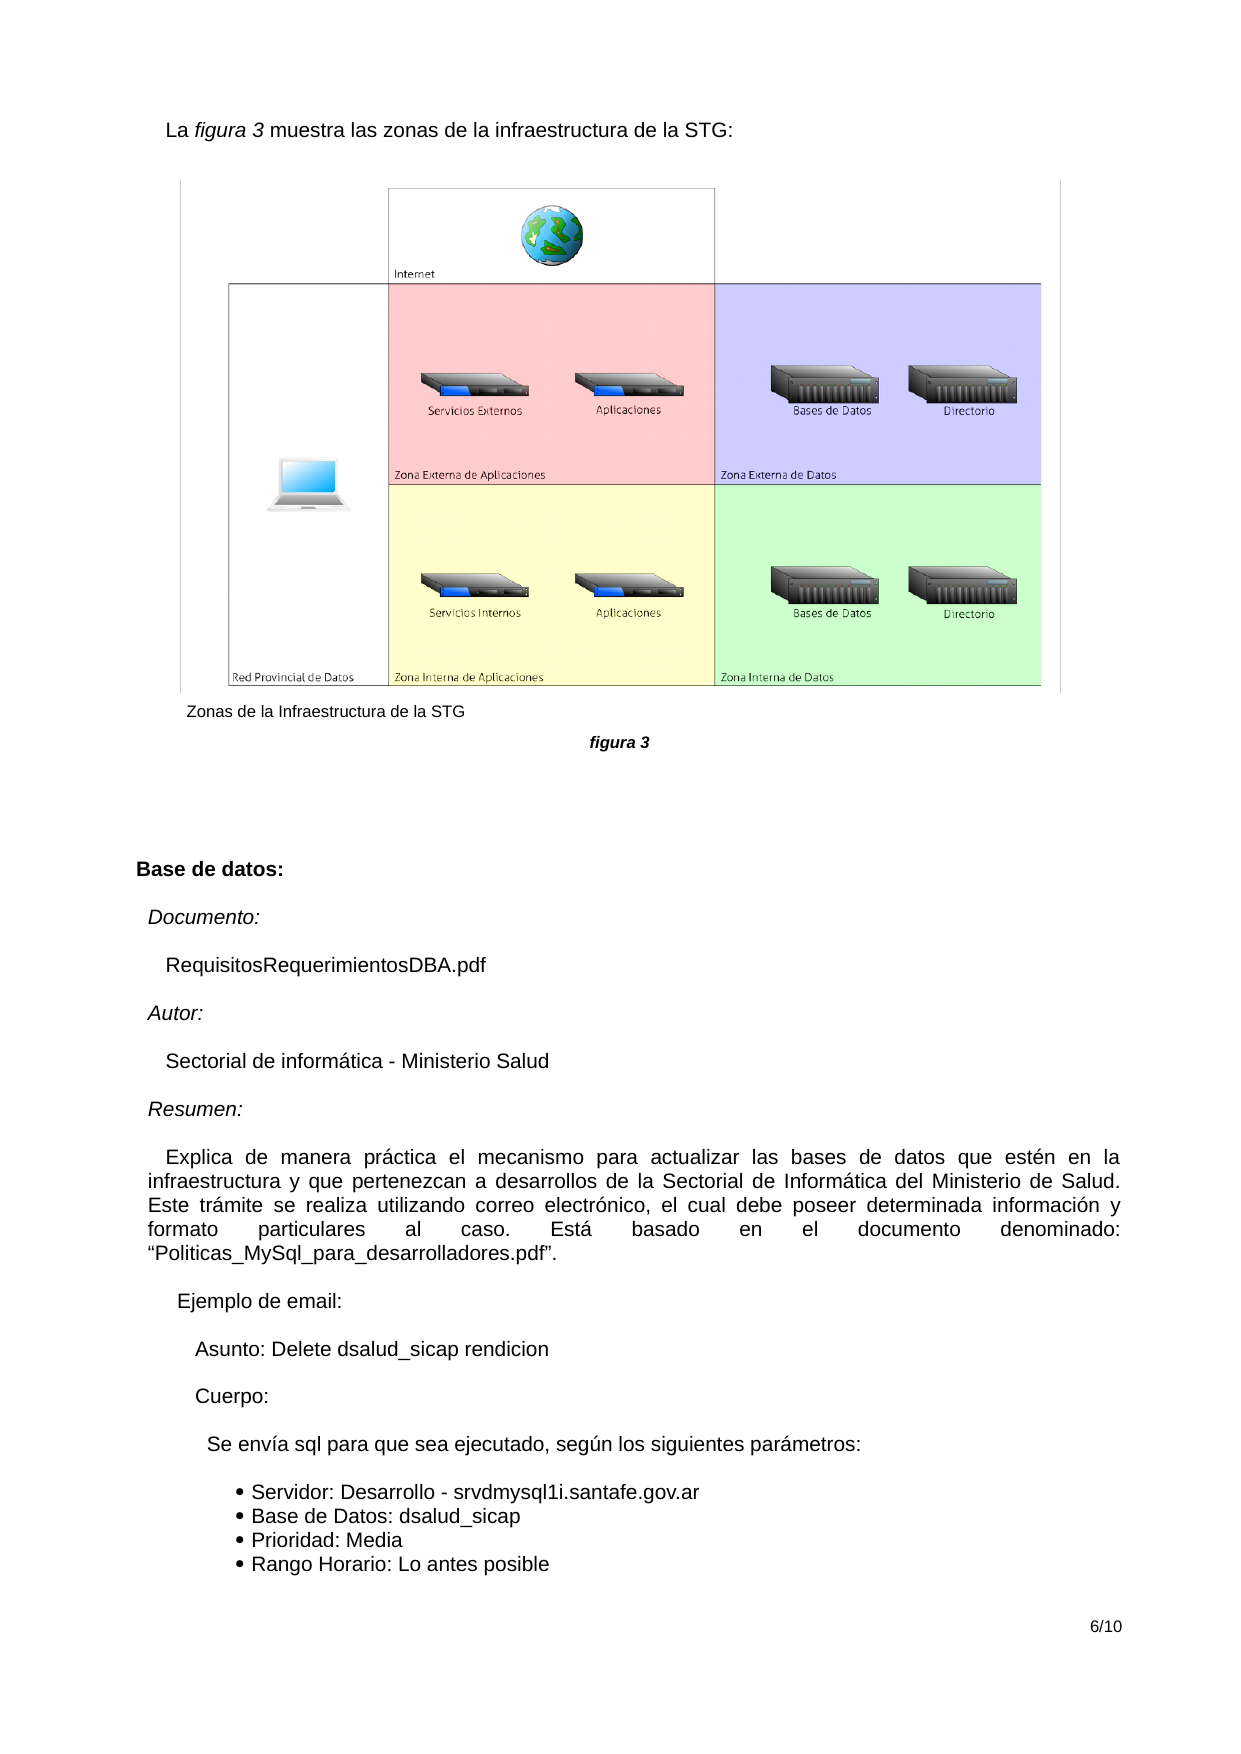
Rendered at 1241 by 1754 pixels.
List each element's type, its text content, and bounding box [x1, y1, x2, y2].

text Autor: [148, 1001, 1122, 1025]
text RequisitosRequerimientosDBA.pdf [148, 953, 1122, 977]
list Servidor: Desarrollo - srvdmysql1i.santafe.gov.ar [236, 1480, 1122, 1504]
text Asunto: Delete dsalud_sicap rendicion [177, 1336, 1122, 1360]
text Explica de manera práctica el mecanismo para actualizar las bases de datos que estén en la infraestructura y que pertenezcan a desarrollos de la Sectorial de Informática del Ministerio de Salud. Este trámite se realiza utilizando correo electrónico, el cual debe poseer determinada información y formato particulares al caso. Está basado en el documento denominado: “Politicas_MySql_para_desarrolladores.pdf”. [148, 1145, 1122, 1264]
text Sectorial de informática - Ministerio Salud [148, 1049, 1122, 1073]
text La figura 3 muestra las zonas de la infraestructura de la STG: [148, 118, 1122, 142]
picture [180, 178, 1060, 695]
list Prioridad: Media [236, 1528, 1122, 1552]
text Se envía sql para que sea ejecutado, según los siguientes parámetros: [207, 1432, 1122, 1456]
list Base de Datos: dsalud_sicap [236, 1504, 1122, 1528]
list Rango Horario: Lo antes posible [236, 1552, 1122, 1576]
text Ejemplo de email: [148, 1288, 1122, 1312]
text Zonas de la Infraestructura de la STG [180, 695, 1060, 723]
text figura 3 [118, 166, 1122, 752]
text Cuerpo: [177, 1384, 1122, 1408]
text Resumen: [148, 1097, 1122, 1121]
text Documento: [148, 905, 1122, 929]
text Base de datos: [136, 857, 1122, 881]
